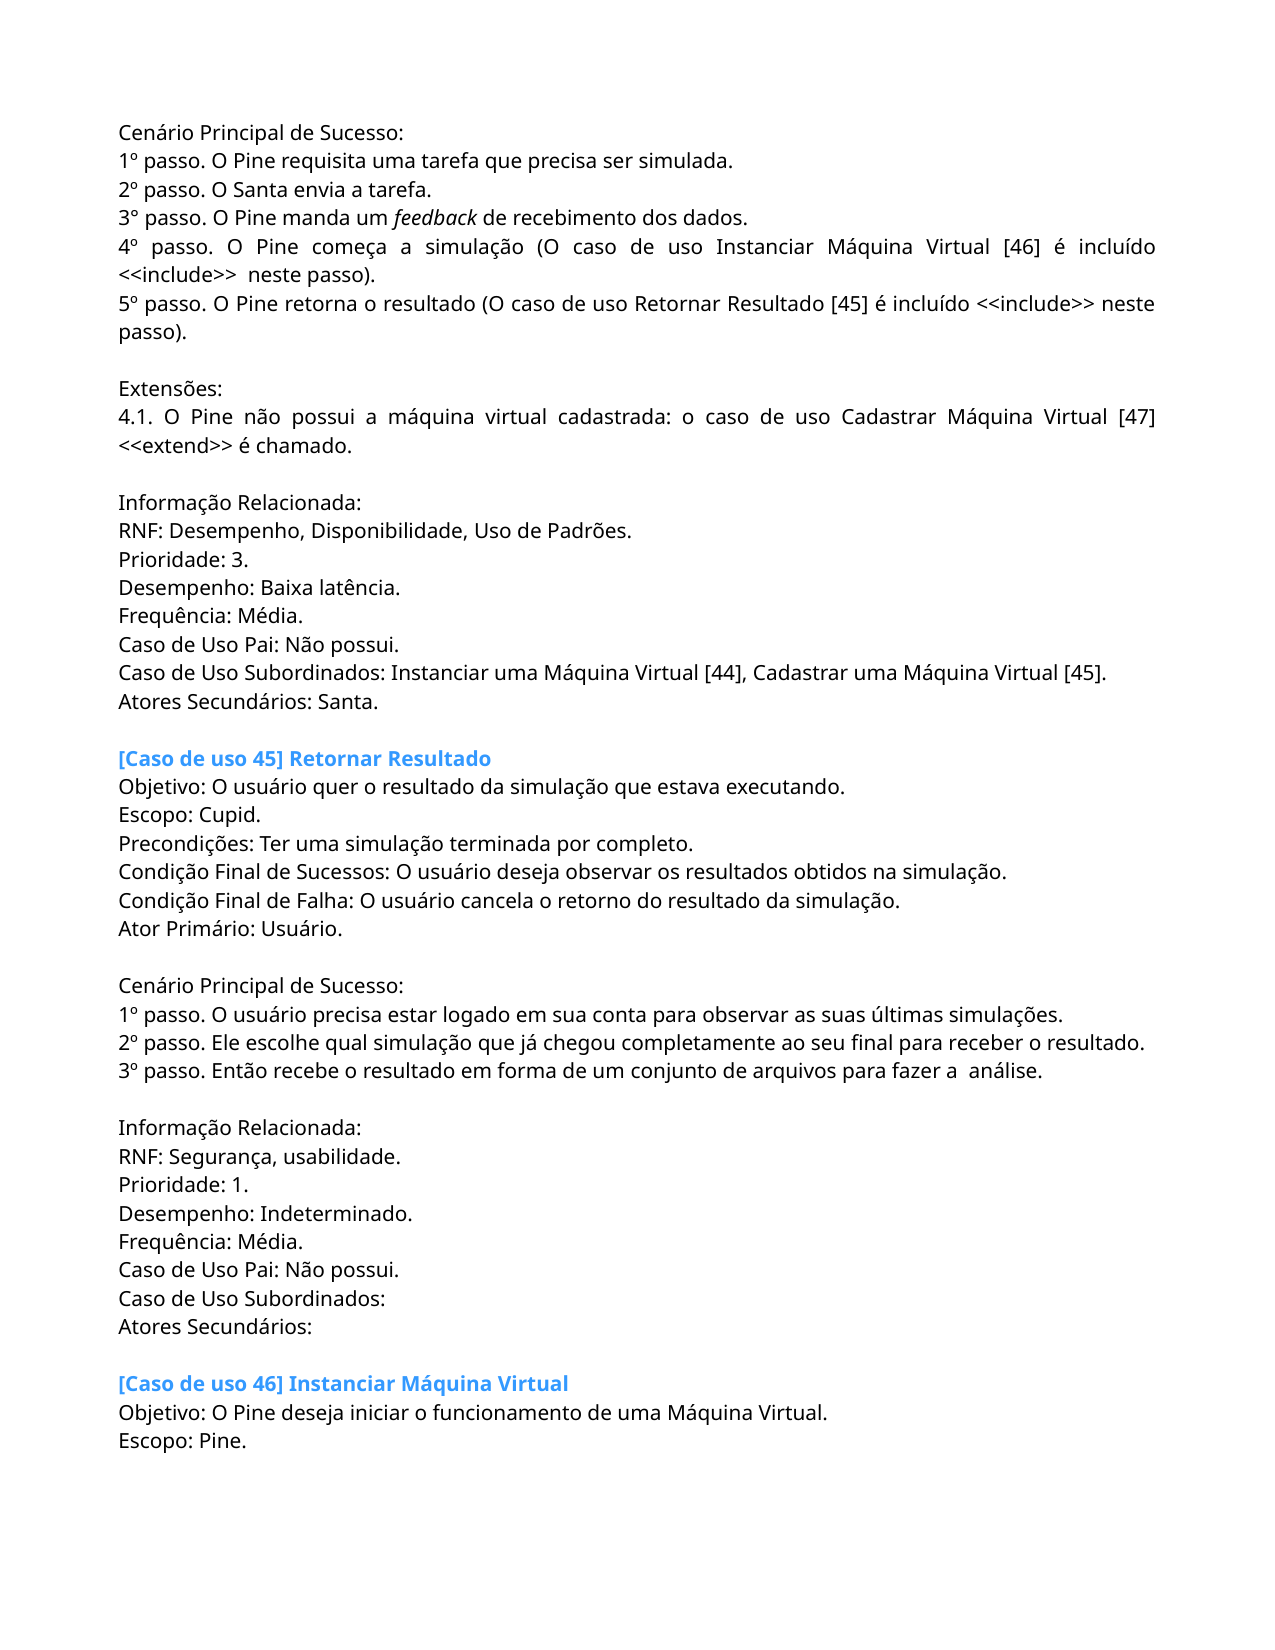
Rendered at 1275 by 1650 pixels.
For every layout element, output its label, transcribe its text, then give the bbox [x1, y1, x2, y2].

text [Caso de uso 46] Instanciar Máquina Virtual [118, 1369, 1157, 1398]
text Caso de Uso Subordinados: Instanciar uma Máquina Virtual [44], Cadastrar uma Máquina Virtual [45]. [118, 658, 1157, 687]
text RNF: Desempenho, Disponibilidade, Uso de Padrões. [118, 516, 1157, 545]
text Atores Secundários: [118, 1312, 1157, 1341]
text Caso de Uso Pai: Não possui. [118, 630, 1157, 658]
text [Caso de uso 45] Retornar Resultado [118, 744, 1157, 772]
text Objetivo: O usuário quer o resultado da simulação que estava executando. [118, 772, 1157, 801]
text RNF: Segurança, usabilidade. [118, 1142, 1157, 1170]
text 1º passo. O Pine requisita uma tarefa que precisa ser simulada. [118, 147, 1157, 175]
text Prioridade: 3. [118, 545, 1157, 573]
text Prioridade: 1. [118, 1170, 1157, 1199]
text Cenário Principal de Sucesso: [118, 971, 1157, 1000]
text Condição Final de Sucessos: O usuário deseja observar os resultados obtidos na simulação. [118, 857, 1157, 886]
text 4º passo. O Pine começa a simulação (O caso de uso Instanciar Máquina Virtual [46] é incluído <<include>> neste passo). [118, 232, 1157, 289]
text 1º passo. O usuário precisa estar logado em sua conta para observar as suas últimas simulações. [118, 1000, 1157, 1028]
text Condição Final de Falha: O usuário cancela o retorno do resultado da simulação. [118, 886, 1157, 914]
text 5º passo. O Pine retorna o resultado (O caso de uso Retornar Resultado [45] é incluído <<include>> neste passo). [118, 289, 1157, 346]
text Informação Relacionada: [118, 1113, 1157, 1142]
text Ator Primário: Usuário. [118, 914, 1157, 943]
text Informação Relacionada: [118, 488, 1157, 516]
text Escopo: Pine. [118, 1426, 1157, 1455]
text Cenário Principal de Sucesso: [118, 118, 1157, 147]
text 3° passo. O Pine manda um feedback de recebimento dos dados. [118, 203, 1157, 232]
text Objetivo: O Pine deseja iniciar o funcionamento de uma Máquina Virtual. [118, 1398, 1157, 1426]
text Desempenho: Indeterminado. [118, 1199, 1157, 1227]
text 2º passo. Ele escolhe qual simulação que já chegou completamente ao seu final para receber o resultado. [118, 1028, 1157, 1057]
text Caso de Uso Subordinados: [118, 1284, 1157, 1312]
text Desempenho: Baixa latência. [118, 573, 1157, 602]
text Frequência: Média. [118, 602, 1157, 630]
text Precondições: Ter uma simulação terminada por completo. [118, 829, 1157, 857]
text Escopo: Cupid. [118, 801, 1157, 829]
text Frequência: Média. [118, 1227, 1157, 1256]
text Caso de Uso Pai: Não possui. [118, 1256, 1157, 1284]
text 3º passo. Então recebe o resultado em forma de um conjunto de arquivos para fazer a análise. [118, 1057, 1157, 1085]
text Atores Secundários: Santa. [118, 687, 1157, 715]
text Extensões: [118, 374, 1157, 402]
text 4.1. O Pine não possui a máquina virtual cadastrada: o caso de uso Cadastrar Máquina Virtual [47] <<extend>> é chamado. [118, 402, 1157, 459]
text 2º passo. O Santa envia a tarefa. [118, 175, 1157, 203]
